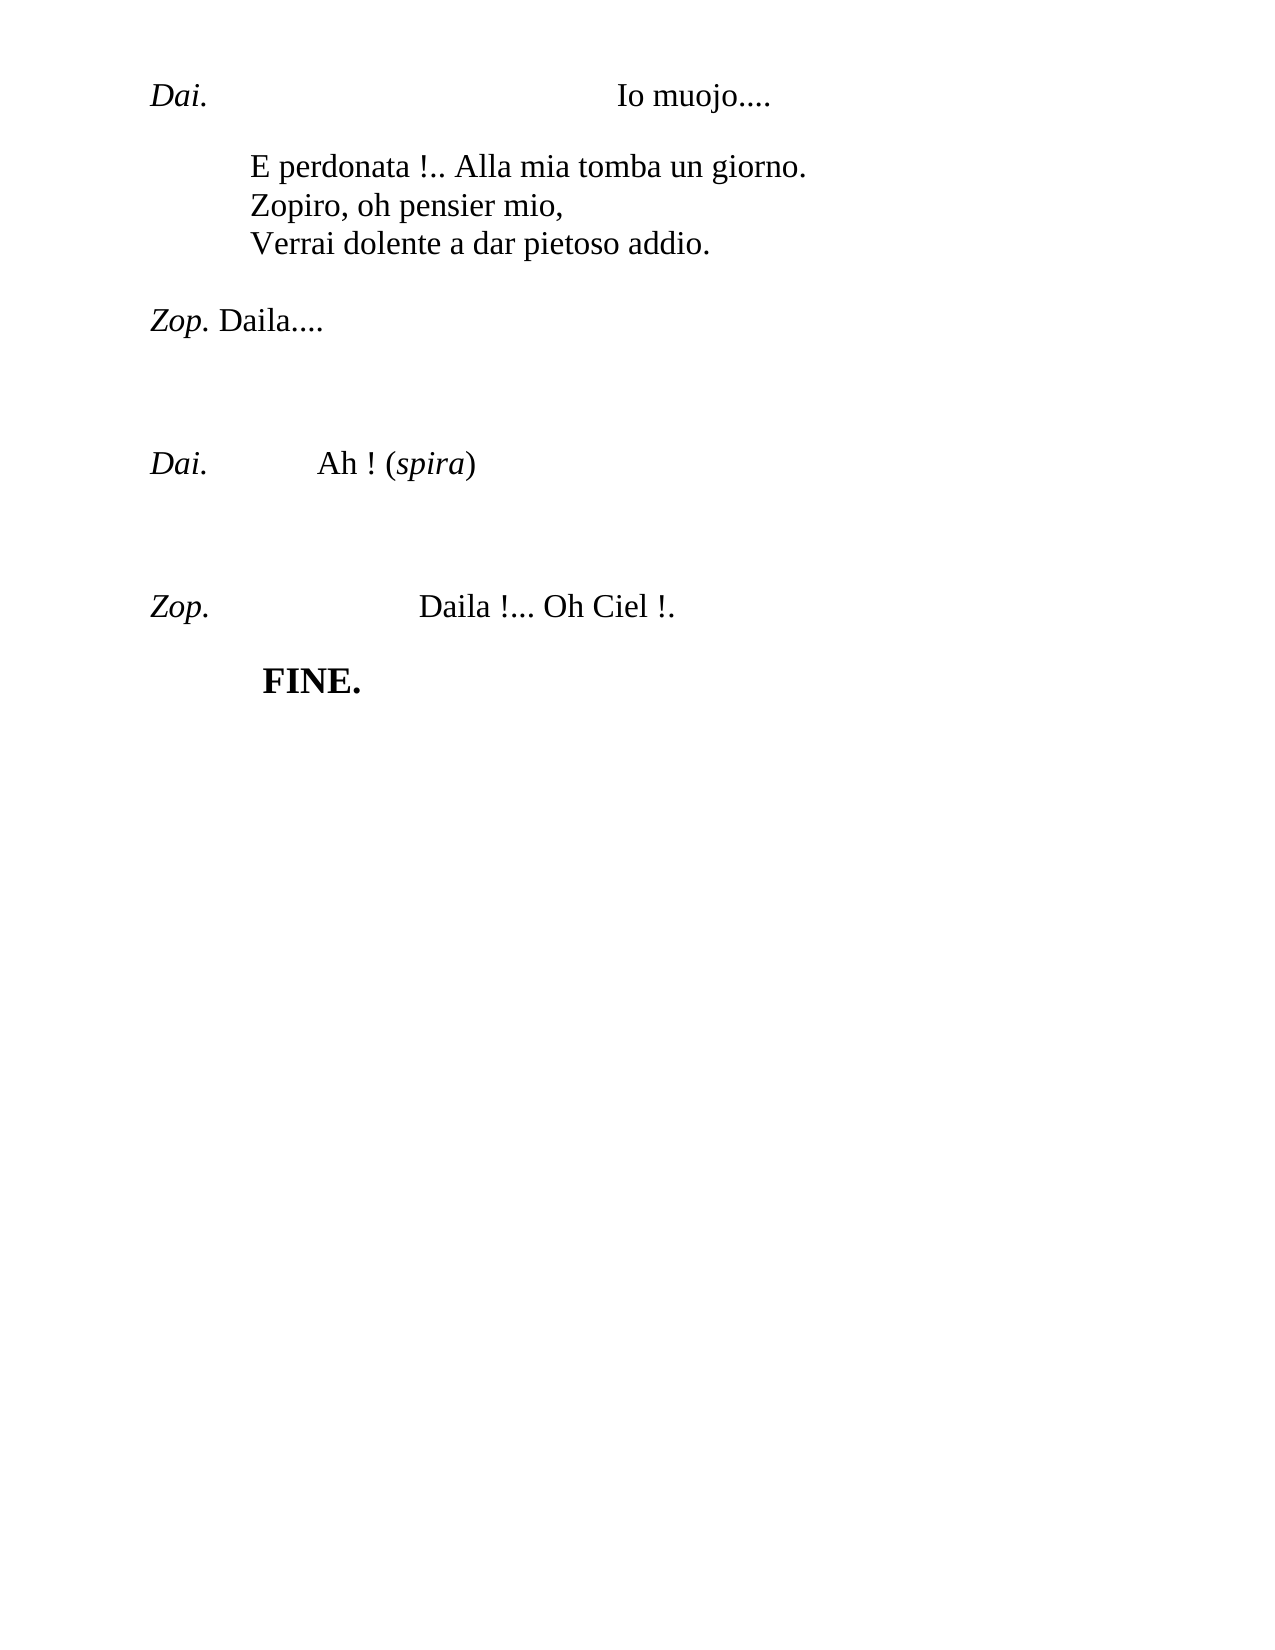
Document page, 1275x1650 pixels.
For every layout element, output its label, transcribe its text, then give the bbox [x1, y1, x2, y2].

text E perdonata !.. Alla mia tomba un giorno. [150, 147, 1125, 185]
text Zop. Daila !... Oh Ciel !. [150, 587, 1125, 625]
text Zop. Daila.... [150, 300, 1125, 338]
text Dai. Io muojo.... [150, 75, 1125, 113]
text FINE. [150, 658, 1125, 701]
text Dai. Ah ! (spira) [150, 443, 1125, 482]
text Zopiro, oh pensier mio, [150, 185, 1125, 223]
text Verrai dolente a dar pietoso addio. [150, 223, 1125, 262]
